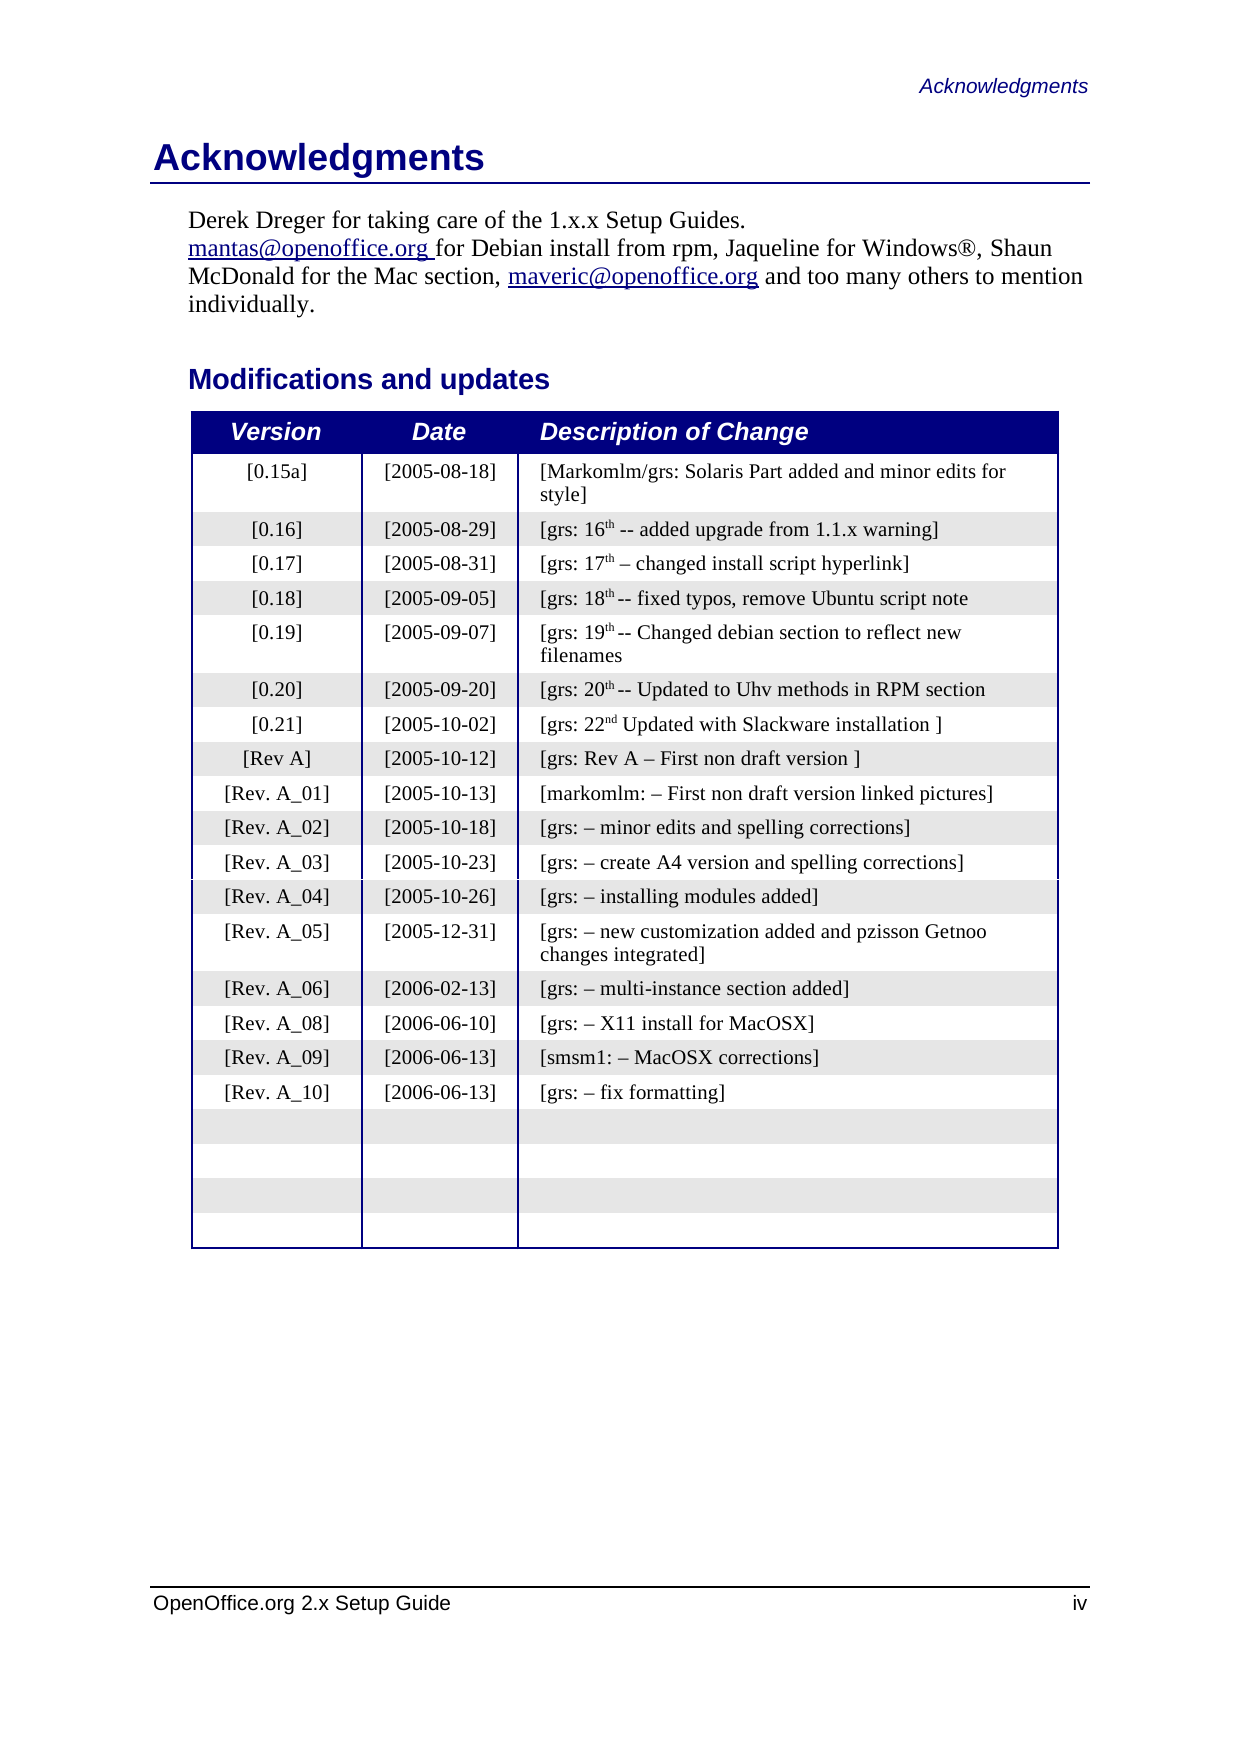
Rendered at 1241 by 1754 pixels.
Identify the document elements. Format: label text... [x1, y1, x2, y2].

table_cell [2005-08-18] [363, 454, 517, 512]
table_cell [2006-06-13] [363, 1075, 517, 1109]
table_cell [smsm1: – MacOSX corrections] [519, 1040, 1057, 1075]
table_cell [0.17] [193, 546, 361, 581]
table_cell [grs: 18th -- fixed typos, remove Ubuntu script note [519, 581, 1057, 615]
table_cell [0.20] [193, 673, 361, 707]
table_cell [193, 1213, 361, 1247]
table_cell [363, 1213, 517, 1247]
table_cell [grs: – create A4 version and spelling corrections] [519, 845, 1057, 879]
table_cell [519, 1109, 1057, 1144]
table_cell [2005-09-05] [363, 581, 517, 615]
table_cell [519, 1213, 1057, 1247]
table_cell [193, 1178, 361, 1213]
table_cell [2005-10-26] [363, 880, 517, 914]
table_cell [Rev A] [193, 742, 361, 776]
text Derek Dreger for taking care of the 1.x.x Setup Guides. mantas@openoffice.org for Debian install from rpm, Jaqueline for Windows®, Shaun McDonald for the Mac section, maveric@openoffice.org and too many others to mention individually. [188, 206, 1090, 318]
table_cell [grs: – X11 install for MacOSX] [519, 1006, 1057, 1040]
table_cell [2005-08-29] [363, 512, 517, 546]
table_cell [0.15a] [193, 454, 361, 512]
table_cell [Rev. A_04] [193, 880, 361, 914]
table_cell [grs: – new customization added and pzisson Getnoo changes integrated] [519, 914, 1057, 971]
table_cell [0.21] [193, 707, 361, 742]
table_cell [2005-09-20] [363, 673, 517, 707]
table_header Description of Change [519, 413, 1057, 452]
table_cell [193, 1144, 361, 1178]
table_cell [Rev. A_09] [193, 1040, 361, 1075]
table_cell [Rev. A_08] [193, 1006, 361, 1040]
table_cell [2005-09-07] [363, 615, 517, 673]
table_cell [363, 1109, 517, 1144]
subtitle Modifications and updates [188, 363, 1090, 396]
table_cell [2005-10-13] [363, 776, 517, 811]
table_cell [grs: – minor edits and spelling corrections] [519, 811, 1057, 845]
table_cell [grs: 19th -- Changed debian section to reflect new filenames [519, 615, 1057, 673]
table_cell [0.18] [193, 581, 361, 615]
table_cell [grs: 22nd Updated with Slackware installation ] [519, 707, 1057, 742]
table_header Version [193, 413, 361, 452]
table_cell [grs: 20th -- Updated to Uhv methods in RPM section [519, 673, 1057, 707]
table_cell [markomlm: – First non draft version linked pictures] [519, 776, 1057, 811]
table_cell [193, 1109, 361, 1144]
table_cell [0.19] [193, 615, 361, 673]
table_cell [2006-02-13] [363, 971, 517, 1006]
table_cell [2005-08-31] [363, 546, 517, 581]
table_cell [363, 1178, 517, 1213]
table_cell [grs: – multi-instance section added] [519, 971, 1057, 1006]
table_cell [2005-10-18] [363, 811, 517, 845]
table_header Date [363, 413, 517, 452]
table_cell [519, 1178, 1057, 1213]
table_cell [2005-12-31] [363, 914, 517, 971]
table_cell [grs: 17th – changed install script hyperlink] [519, 546, 1057, 581]
table_cell [2005-10-12] [363, 742, 517, 776]
table_cell [2006-06-13] [363, 1040, 517, 1075]
table_cell [grs: 16th -- added upgrade from 1.1.x warning] [519, 512, 1057, 546]
table_cell [grs: – fix formatting] [519, 1075, 1057, 1109]
table_cell [Rev. A_03] [193, 845, 361, 879]
table_cell [2006-06-10] [363, 1006, 517, 1040]
table_cell [grs: Rev A – First non draft version ] [519, 742, 1057, 776]
table_cell [0.16] [193, 512, 361, 546]
table_cell [Rev. A_02] [193, 811, 361, 845]
table_cell [Rev. A_06] [193, 971, 361, 1006]
table_cell [grs: – installing modules added] [519, 880, 1057, 914]
table_cell [363, 1144, 517, 1178]
table_cell [Rev. A_10] [193, 1075, 361, 1109]
table_cell [519, 1144, 1057, 1178]
table_cell [Rev. A_01] [193, 776, 361, 811]
table_cell [2005-10-23] [363, 845, 517, 879]
table_cell [Rev. A_05] [193, 914, 361, 971]
table_cell [2005-10-02] [363, 707, 517, 742]
subtitle Acknowledgments [150, 134, 1090, 182]
table_cell [Markomlm/grs: Solaris Part added and minor edits for style] [519, 454, 1057, 512]
